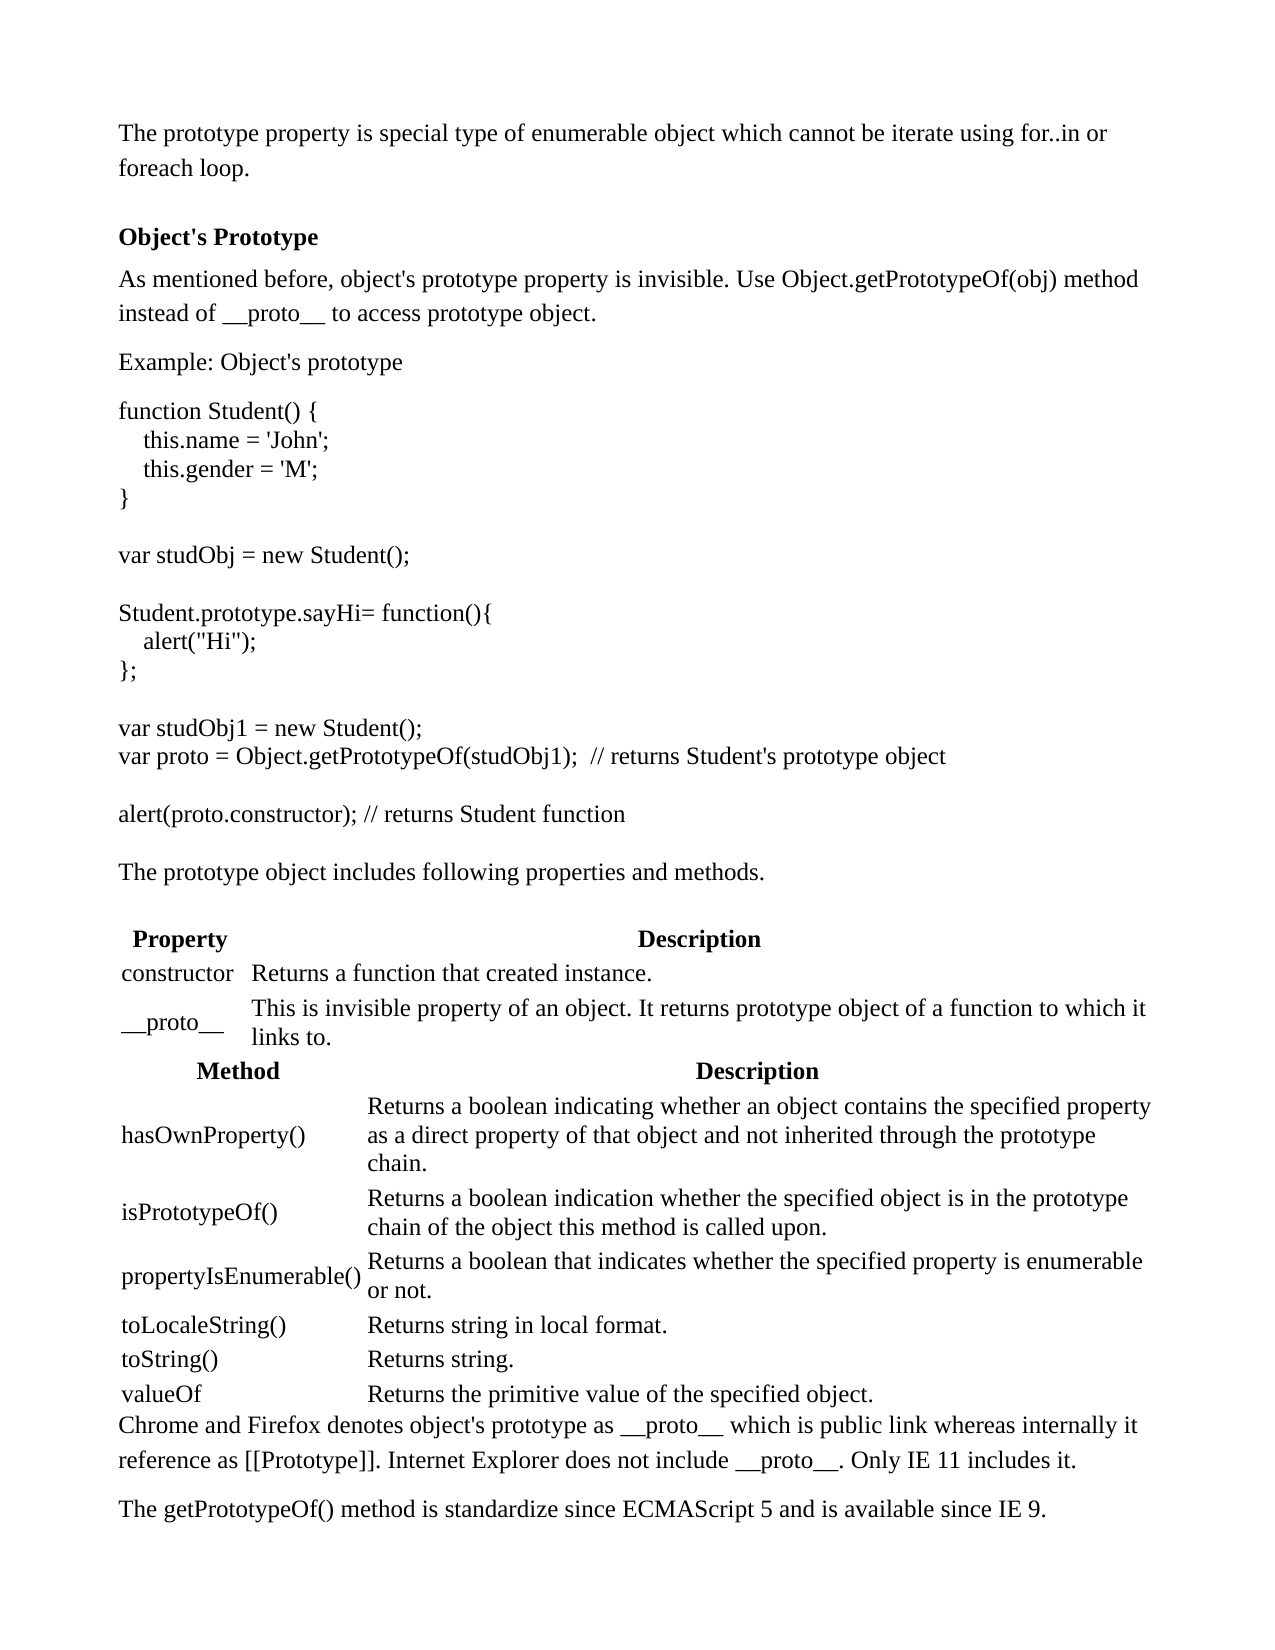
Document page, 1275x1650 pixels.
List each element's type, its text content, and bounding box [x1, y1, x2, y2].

table_cell Returns a boolean that indicates whether the specified property is enumerable or not. [364, 1244, 1157, 1307]
table_header Property [118, 921, 248, 956]
table_cell valueOf [118, 1376, 364, 1411]
table_cell Returns string. [364, 1341, 1157, 1376]
text function Student() { [118, 396, 1157, 425]
text The prototype property is special type of enumerable object which cannot be iterate using for..in or foreach loop. [118, 118, 1157, 181]
table_cell Returns a boolean indication whether the specified object is in the prototype chain of the object this method is called upon. [364, 1180, 1157, 1243]
text Student.prototype.sayHi= function(){ [118, 598, 1157, 626]
table_cell toString() [118, 1341, 364, 1376]
text Chrome and Firefox denotes object's prototype as __proto__ which is public link whereas internally it reference as [[Prototype]]. Internet Explorer does not include __proto__. Only IE 11 includes it. [118, 1411, 1157, 1474]
table_cell propertyIsEnumerable() [118, 1244, 364, 1307]
text var studObj = new Student(); [118, 540, 1157, 569]
text As mentioned before, object's prototype property is invisible. Use Object.getPrototypeOf(obj) method instead of __proto__ to access prototype object. [118, 264, 1157, 327]
table_header Method [118, 1054, 364, 1088]
text var proto = Object.getPrototypeOf(studObj1); // returns Student's prototype object [118, 741, 1157, 770]
table_cell toLocaleString() [118, 1307, 364, 1341]
table_cell constructor [118, 956, 248, 990]
text this.name = 'John'; [118, 425, 1157, 454]
subtitle Object's Prototype [118, 222, 1157, 251]
text this.gender = 'M'; [118, 454, 1157, 483]
text The getPrototypeOf() method is standardize since ECMAScript 5 and is available since IE 9. [118, 1494, 1157, 1523]
table_cell Returns a function that created instance. [248, 956, 1157, 990]
text }; [118, 655, 1157, 684]
text Example: Object's prototype [118, 347, 1157, 376]
text var studObj1 = new Student(); [118, 713, 1157, 741]
table_cell This is invisible property of an object. It returns prototype object of a function to which it links to. [248, 990, 1157, 1053]
table_cell Returns string in local format. [364, 1307, 1157, 1341]
text The prototype object includes following properties and methods. [118, 857, 1157, 886]
table_header Description [364, 1054, 1157, 1088]
table_header Description [248, 921, 1157, 956]
text alert("Hi"); [118, 626, 1157, 655]
text } [118, 483, 1157, 511]
table_cell Returns the primitive value of the specified object. [364, 1376, 1157, 1411]
text alert(proto.constructor); // returns Student function [118, 799, 1157, 828]
table_cell hasOwnProperty() [118, 1088, 364, 1180]
table_cell __proto__ [118, 990, 248, 1053]
table_cell isPrototypeOf() [118, 1180, 364, 1243]
table_cell Returns a boolean indicating whether an object contains the specified property as a direct property of that object and not inherited through the prototype chain. [364, 1088, 1157, 1180]
